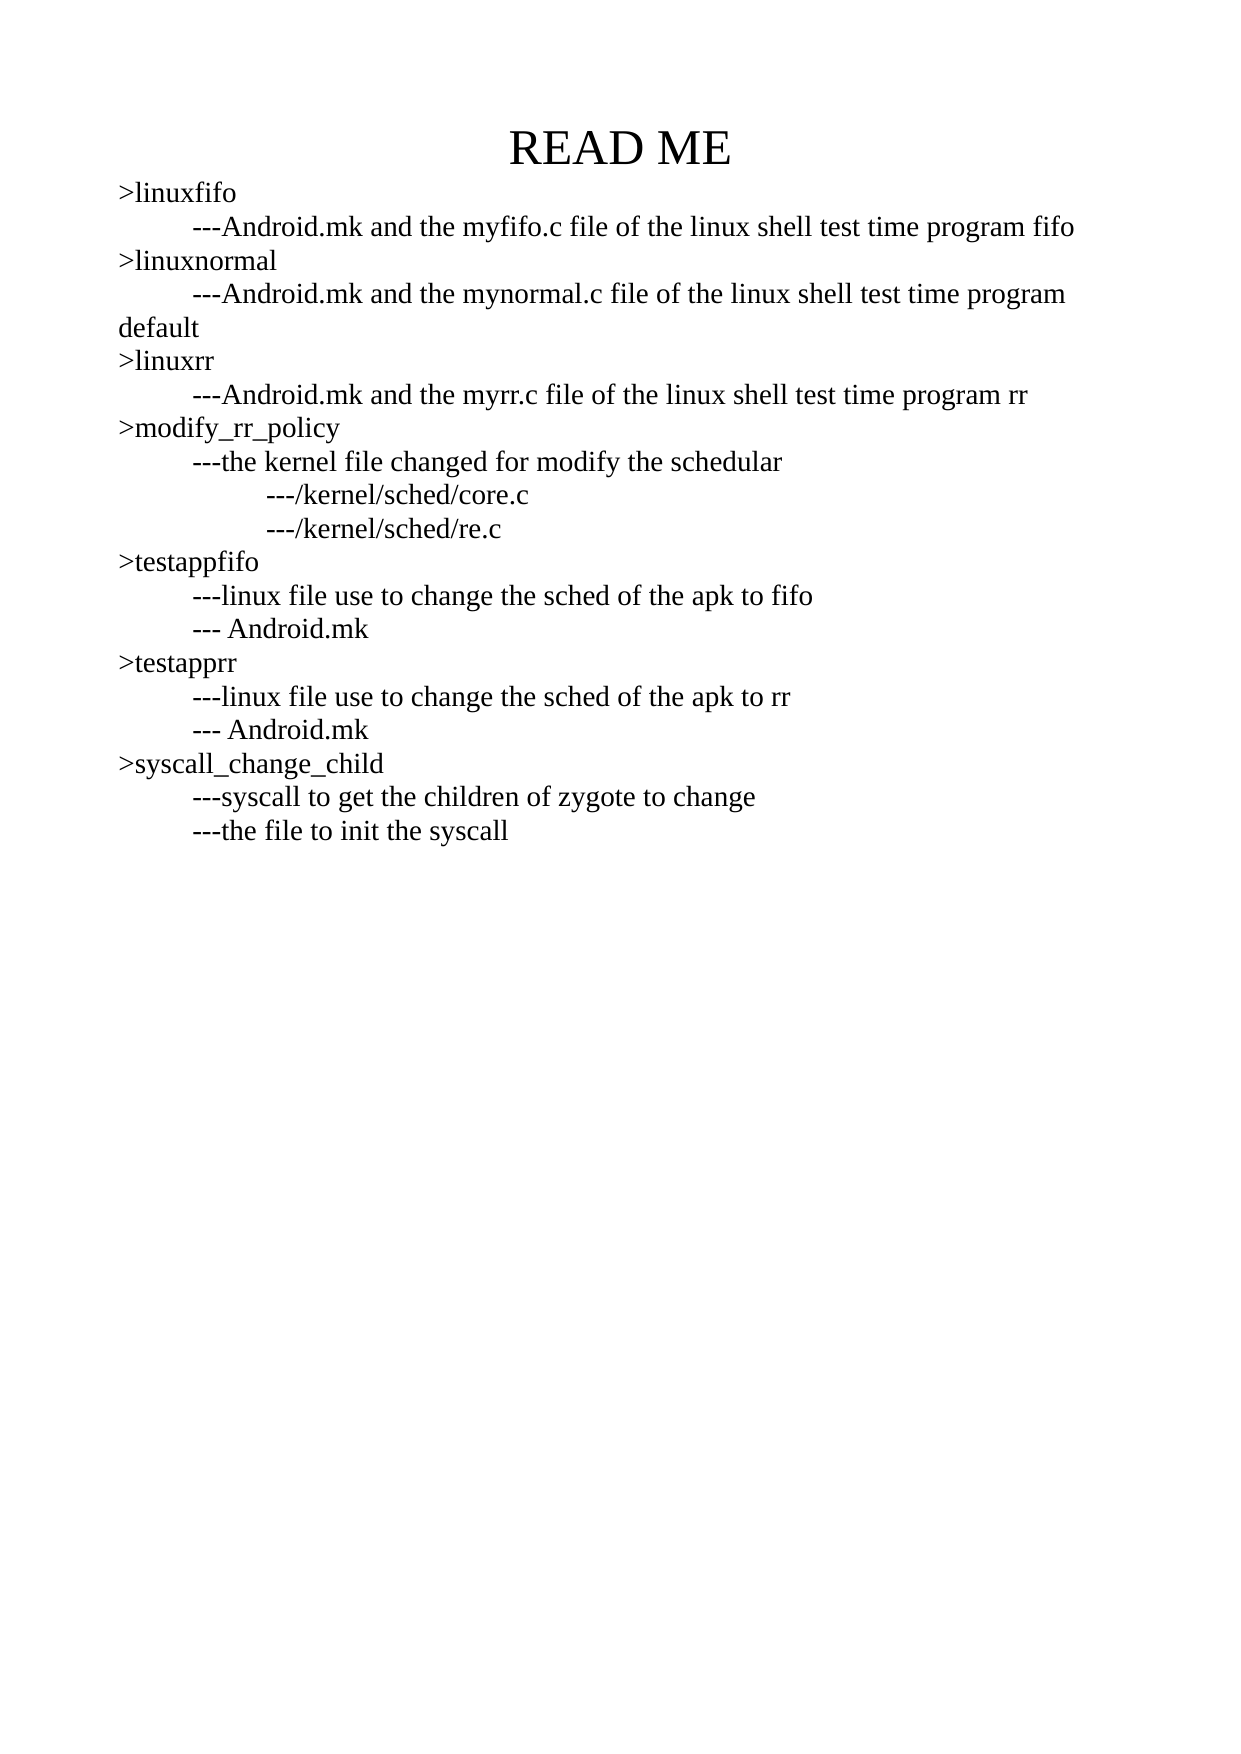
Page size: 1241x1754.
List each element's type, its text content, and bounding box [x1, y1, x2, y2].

text >modify_rr_policy [118, 410, 1122, 444]
text >syscall_change_child [118, 746, 1122, 779]
text --- Android.mk [118, 612, 1122, 645]
text ---Android.mk and the myrr.c file of the linux shell test time program rr [118, 377, 1122, 410]
text ---the kernel file changed for modify the schedular [118, 444, 1122, 477]
text ---Android.mk and the myfifo.c file of the linux shell test time program fifo [118, 209, 1122, 243]
text >testapprr [118, 645, 1122, 679]
text ---linux file use to change the sched of the apk to fifo [118, 578, 1122, 612]
text --- Android.mk [118, 712, 1122, 746]
text >linuxrr [118, 343, 1122, 377]
text ---syscall to get the children of zygote to change [118, 779, 1122, 813]
text >testappfifo [118, 544, 1122, 578]
text >linuxnormal [118, 243, 1122, 276]
text ---/kernel/sched/core.c [118, 477, 1122, 511]
text ---the file to init the syscall [118, 813, 1122, 846]
text >linuxfifo [118, 176, 1122, 209]
text ---linux file use to change the sched of the apk to rr [118, 679, 1122, 712]
text READ ME [118, 118, 1122, 176]
text ---/kernel/sched/re.c [118, 511, 1122, 544]
text ---Android.mk and the mynormal.c file of the linux shell test time program default [118, 276, 1122, 343]
